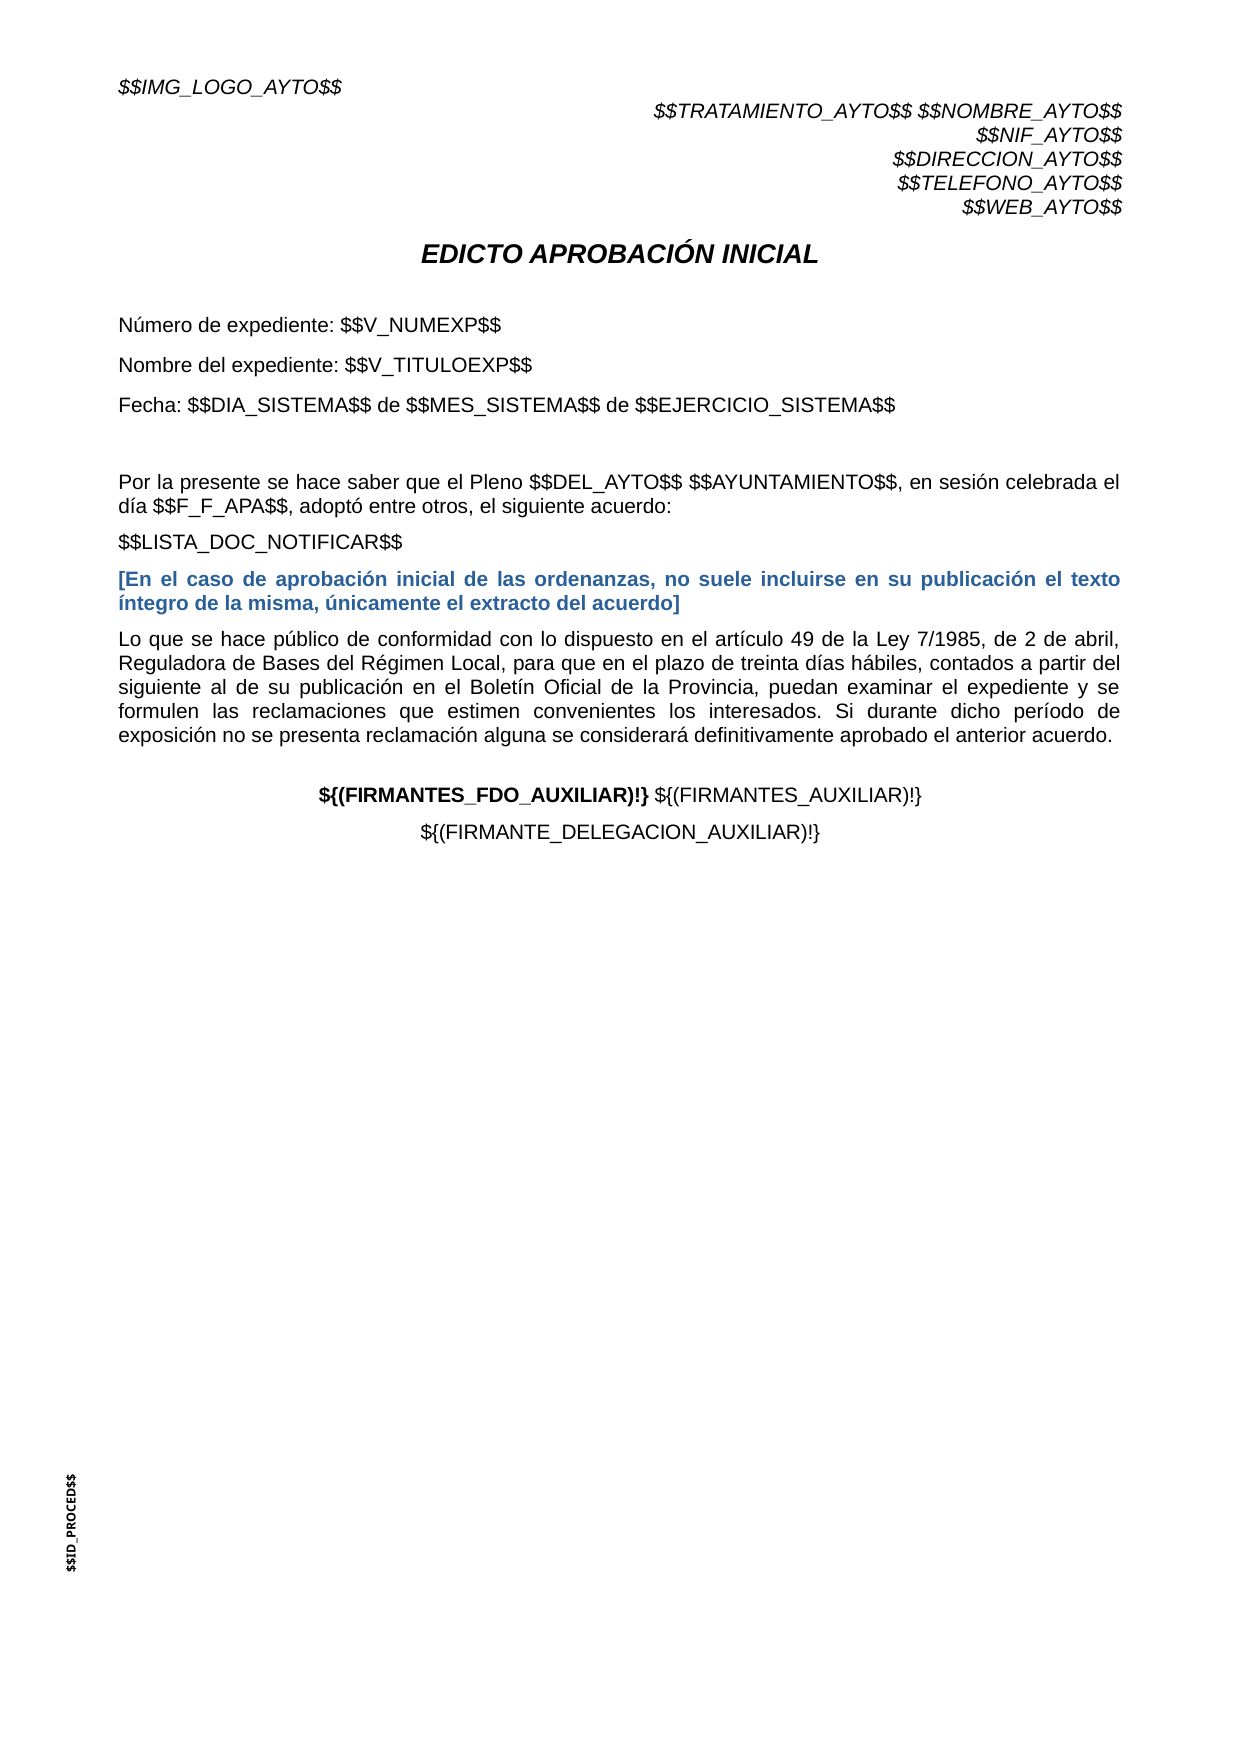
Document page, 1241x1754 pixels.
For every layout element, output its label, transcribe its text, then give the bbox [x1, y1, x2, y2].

text EDICTO APROBACIÓN INICIAL [118, 238, 1122, 269]
text Por la presente se hace saber que el Pleno $$DEL_AYTO$$ $$AYUNTAMIENTO$$, en sesión celebrada el día $$F_F_APA$$, adoptó entre otros, el siguiente acuerdo: [118, 470, 1122, 518]
text Número de expediente: $$V_NUMEXP$$ [118, 313, 1122, 337]
text Nombre del expediente: $$V_TITULOEXP$$ [118, 353, 1122, 377]
text $$LISTA_DOC_NOTIFICAR$$ [118, 530, 1122, 554]
text [#if FIRMANTES!?length > 1] [#assign FIRMANTES_FDO_AUXILIAR="Fdo:"] [#assign FIRMANTES_AUXILIAR=FIRMANTES] [#if FIRMANTE_DELEGACION!?length > 1] [#assign FIRMANTE_DELEGACION_AUXILIAR=FIRMANTE_DELEGACION] [/#if] [/#if]${(FIRMANTES_FDO_AUXILIAR)!} ${(FIRMANTES_AUXILIAR)!} [118, 783, 1122, 807]
text [En el caso de aprobación inicial de las ordenanzas, no suele incluirse en su publicación el texto íntegro de la misma, únicamente el extracto del acuerdo] [118, 567, 1122, 614]
text Fecha: $$DIA_SISTEMA$$ de $$MES_SISTEMA$$ de $$EJERCICIO_SISTEMA$$ [118, 393, 1122, 417]
text ${(FIRMANTE_DELEGACION_AUXILIAR)!} [118, 820, 1122, 844]
text Lo que se hace público de conformidad con lo dispuesto en el artículo 49 de la Ley 7/1985, de 2 de abril, Reguladora de Bases del Régimen Local, para que en el plazo de treinta días hábiles, contados a partir del siguiente al de su publicación en el Boletín Oficial de la Provincia, puedan examinar el expediente y se formulen las reclamaciones que estimen convenientes los interesados. Si durante dicho período de exposición no se presenta reclamación alguna se considerará definitivamente aprobado el anterior acuerdo. [118, 627, 1122, 747]
